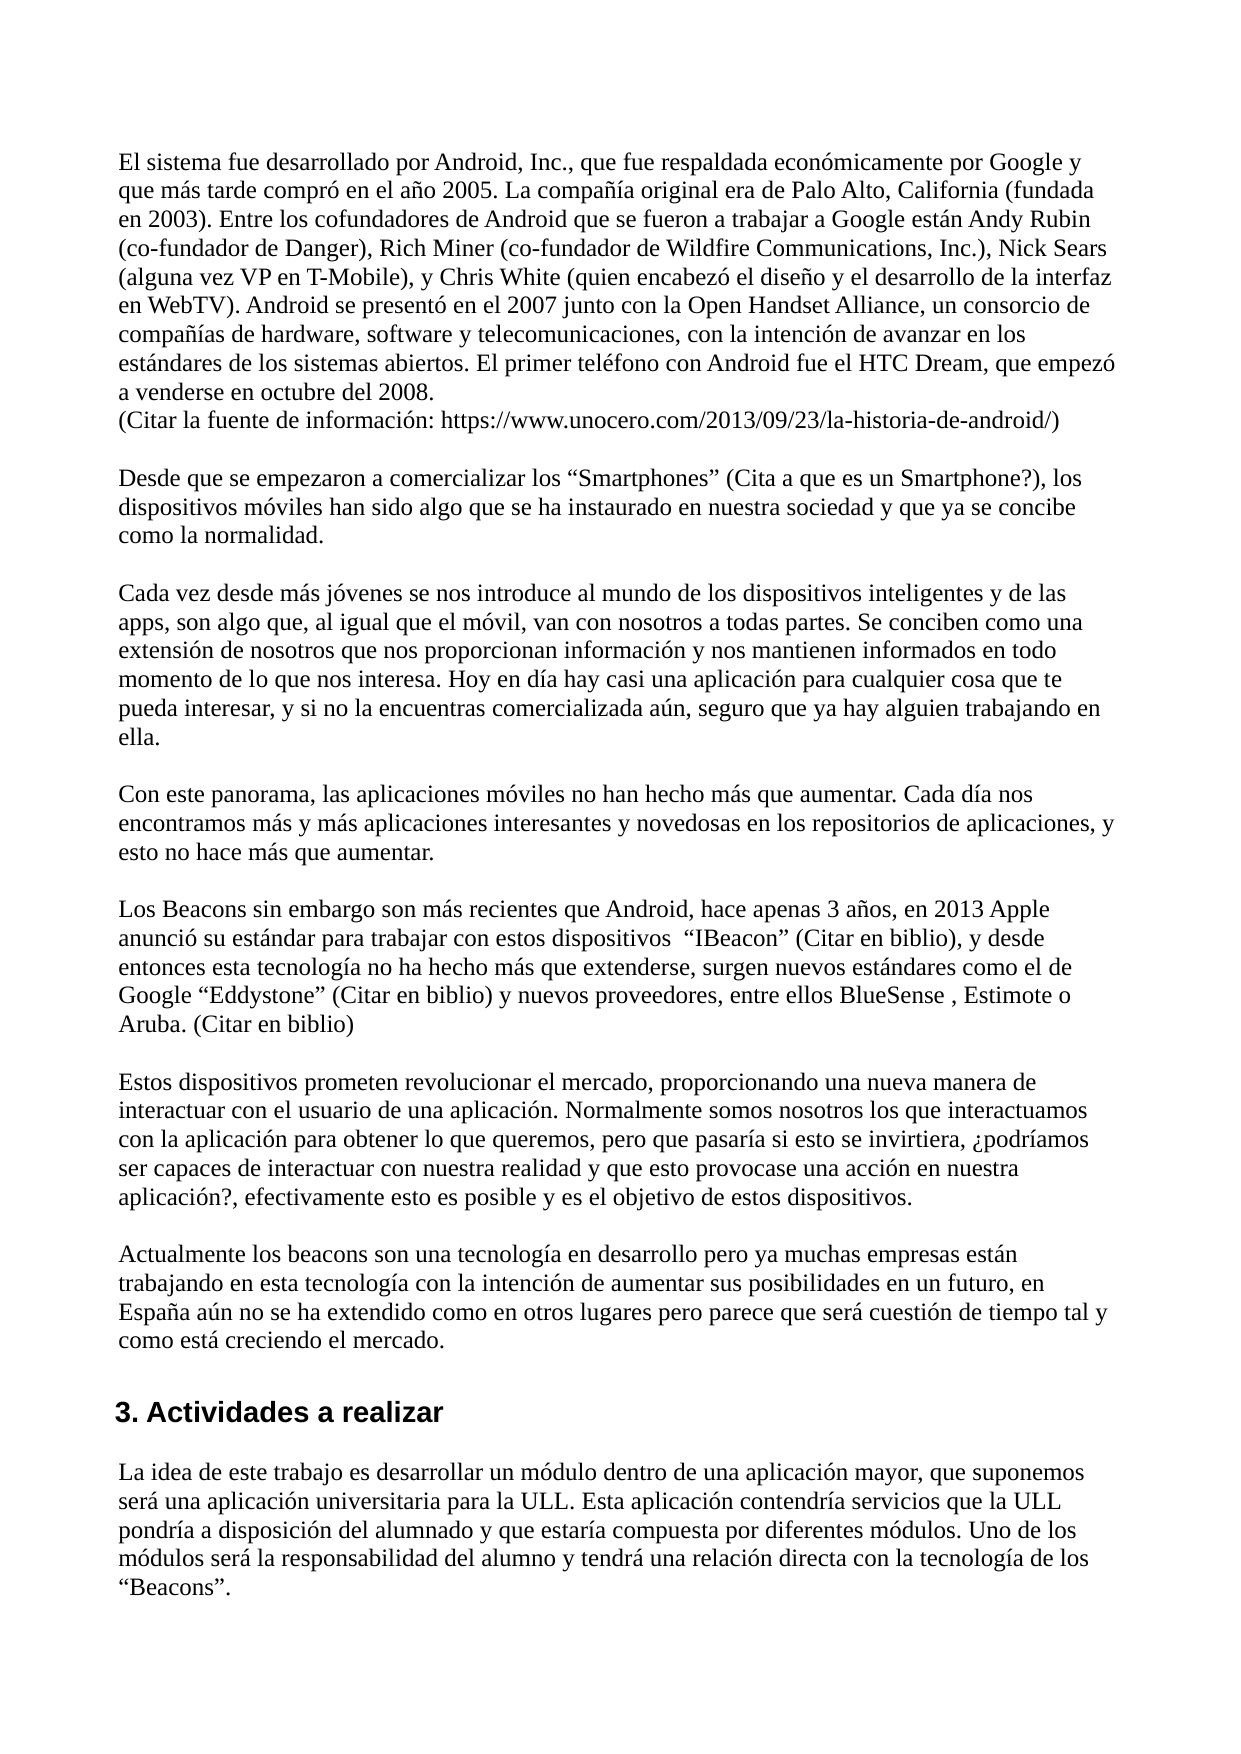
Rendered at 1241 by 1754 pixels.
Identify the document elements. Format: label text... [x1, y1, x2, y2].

text Cada vez desde más jóvenes se nos introduce al mundo de los dispositivos inteligentes y de las apps, son algo que, al igual que el móvil, van con nosotros a todas partes. Se conciben como una extensión de nosotros que nos proporcionan información y nos mantienen informados en todo momento de lo que nos interesa. Hoy en día hay casi una aplicación para cualquier cosa que te pueda interesar, y si no la encuentras comercializada aún, seguro que ya hay alguien trabajando en ella. [118, 578, 1122, 751]
text Estos dispositivos prometen revolucionar el mercado, proporcionando una nueva manera de interactuar con el usuario de una aplicación. Normalmente somos nosotros los que interactuamos con la aplicación para obtener lo que queremos, pero que pasaría si esto se invirtiera, ¿podríamos ser capaces de interactuar con nuestra realidad y que esto provocase una acción en nuestra aplicación?, efectivamente esto es posible y es el objetivo de estos dispositivos. [118, 1067, 1122, 1211]
text Desde que se empezaron a comercializar los “Smartphones” (Cita a que es un Smartphone?), los dispositivos móviles han sido algo que se ha instaurado en nuestra sociedad y que ya se concibe como la normalidad. [118, 463, 1122, 549]
text La idea de este trabajo es desarrollar un módulo dentro de una aplicación mayor, que suponemos será una aplicación universitaria para la ULL. Esta aplicación contendría servicios que la ULL pondría a disposición del alumnado y que estaría compuesta por diferentes módulos. Uno de los módulos será la responsabilidad del alumno y tendrá una relación directa con la tecnología de los “Beacons”. [118, 1457, 1122, 1601]
text El sistema fue desarrollado por Android, Inc., que fue respaldada económicamente por Google y que más tarde compró en el año 2005. La compañía original era de Palo Alto, California (fundada en 2003). Entre los cofundadores de Android que se fueron a trabajar a Google están Andy Rubin (co-fundador de Danger), Rich Miner (co-fundador de Wildfire Communications, Inc.), Nick Sears (alguna vez VP en T-Mobile), y Chris White (quien encabezó el diseño y el desarrollo de la interfaz en WebTV). Android se presentó en el 2007 junto con la Open Handset Alliance, un consorcio de compañías de hardware, software y telecomunicaciones, con la intención de avanzar en los estándares de los sistemas abiertos. El primer teléfono con Android fue el HTC Dream, que empezó a venderse en octubre del 2008. [118, 147, 1122, 406]
text Actualmente los beacons son una tecnología en desarrollo pero ya muchas empresas están trabajando en esta tecnología con la intención de aumentar sus posibilidades en un futuro, en España aún no se ha extendido como en otros lugares pero parece que será cuestión de tiempo tal y como está creciendo el mercado. [118, 1239, 1122, 1354]
text Con este panorama, las aplicaciones móviles no han hecho más que aumentar. Cada día nos encontramos más y más aplicaciones interesantes y novedosas en los repositorios de aplicaciones, y esto no hace más que aumentar. [118, 779, 1122, 866]
text (Citar la fuente de información: https://www.unocero.com/2013/09/23/la-historia-de-android/) [118, 406, 1122, 434]
text Los Beacons sin embargo son más recientes que Android, hace apenas 3 años, en 2013 Apple anunció su estándar para trabajar con estos dispositivos “IBeacon” (Citar en biblio), y desde entonces esta tecnología no ha hecho más que extenderse, surgen nuevos estándares como el de Google “Eddystone” (Citar en biblio) y nuevos proveedores, entre ellos BlueSense , Estimote o Aruba. (Citar en biblio) [118, 894, 1122, 1038]
subtitle 3. Actividades a realizar [114, 1395, 1122, 1428]
